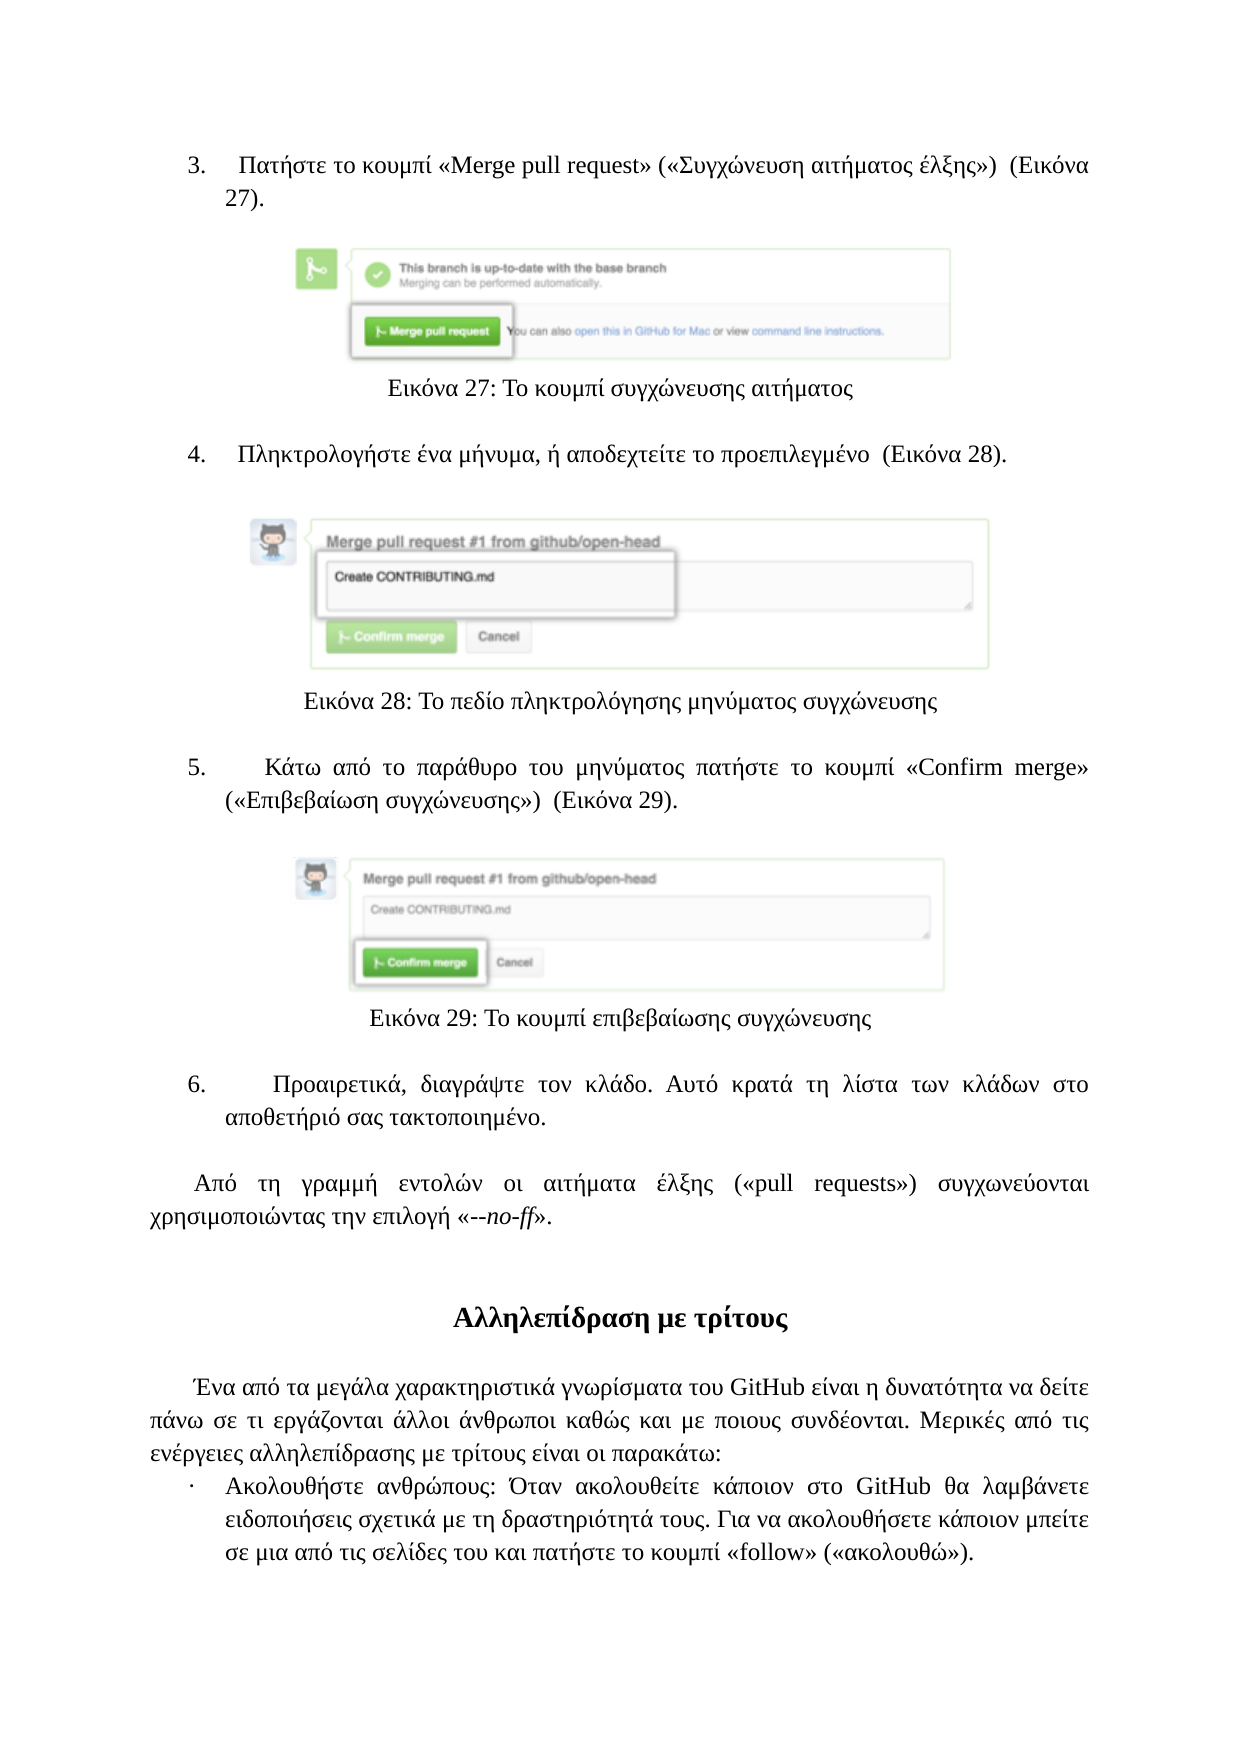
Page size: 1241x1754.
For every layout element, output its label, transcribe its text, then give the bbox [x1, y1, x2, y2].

text 6. Προαιρετικά, διαγράψτε τον κλάδο. Αυτό κρατά τη λίστα των κλάδων στο αποθετήριό σας τακτοποιημένο. [187, 1069, 1091, 1131]
text 3. Πατήστε το κουμπί «Merge pull request» («Συγχώνευση αιτήματος έλξης») (Εικόνα 27). [187, 150, 1091, 212]
text Από τη γραμμή εντολών οι αιτήματα έλξης («pull requests») συγχωνεύονται χρησιμοποιώντας την επιλογή «--no-ff». [150, 1168, 1091, 1230]
text Εικόνα 28: Το πεδίο πληκτρολόγησης μηνύματος συγχώνευσης [150, 686, 1091, 714]
text Εικόνα 27: Το κουμπί συγχώνευσης αιτήματος [150, 373, 1091, 402]
text · Ακολουθήστε ανθρώπους: Όταν ακολουθείτε κάποιον στο GitHub θα λαμβάνετε ειδοποιήσεις σχετικά με τη δραστηριότητά τους. Για να ακολουθήσετε κάποιον μπείτε σε μια από τις σελίδες του και πατήστε το κουμπί «follow» («ακολουθώ»). [187, 1471, 1091, 1566]
text 4. Πληκτρολογήστε ένα μήνυμα, ή αποδεχτείτε το προεπιλεγμένο (Εικόνα 28). [187, 439, 1091, 468]
text Αλληλεπίδραση με τρίτους [150, 1300, 1091, 1334]
text 5. Κάτω από το παράθυρο του μηνύματος πατήστε το κουμπί «Confirm merge» («Επιβεβαίωση συγχώνευσης») (Εικόνα 29). [187, 752, 1091, 814]
text Ένα από τα μεγάλα χαρακτηριστικά γνωρίσματα του GitHub είναι η δυνατότητα να δείτε πάνω σε τι εργάζονται άλλοι άνθρωποι καθώς και με ποιους συνδέονται. Μερικές από τις ενέργειες αλληλεπίδρασης με τρίτους είναι οι παρακάτω: [150, 1372, 1091, 1467]
text Εικόνα 29: Το κουμπί επιβεβαίωσης συγχώνευσης [150, 1003, 1091, 1032]
